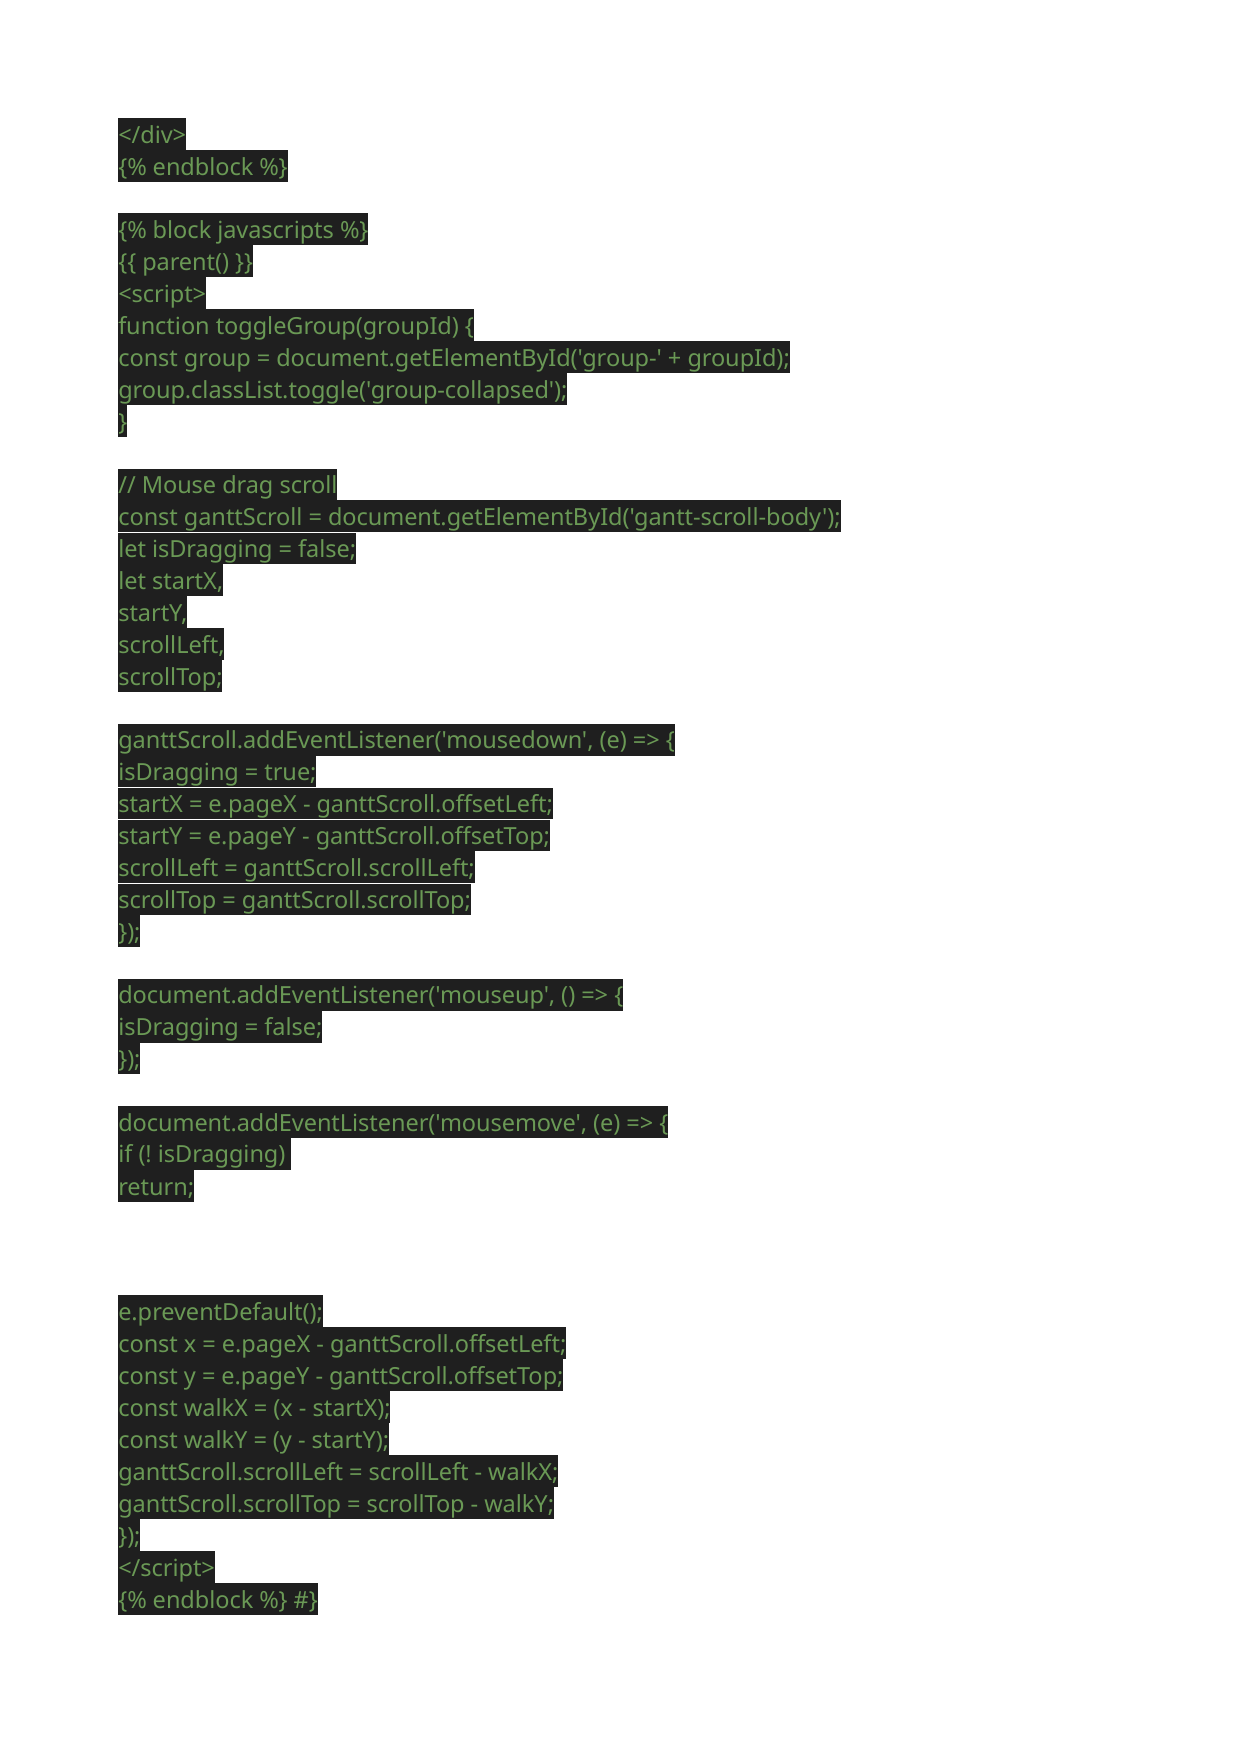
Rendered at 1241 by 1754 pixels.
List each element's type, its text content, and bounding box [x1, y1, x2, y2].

text ganttScroll.scrollTop = scrollTop - walkY; [118, 1487, 1122, 1519]
text startY, [118, 596, 1122, 628]
text const group = document.getElementById('group-' + groupId); [118, 341, 1122, 373]
text const y = e.pageY - ganttScroll.offsetTop; [118, 1359, 1122, 1391]
text startX = e.pageX - ganttScroll.offsetLeft; [118, 787, 1122, 819]
text group.classList.toggle('group-collapsed'); [118, 373, 1122, 405]
text }); [118, 915, 1122, 947]
text scrollLeft = ganttScroll.scrollLeft; [118, 851, 1122, 883]
text if (! isDragging) [118, 1138, 1122, 1170]
text scrollTop; [118, 660, 1122, 692]
text {% endblock %} [118, 150, 1122, 182]
text const x = e.pageX - ganttScroll.offsetLeft; [118, 1327, 1122, 1359]
text ganttScroll.scrollLeft = scrollLeft - walkX; [118, 1455, 1122, 1487]
text e.preventDefault(); [118, 1295, 1122, 1327]
text } [118, 405, 1122, 437]
text function toggleGroup(groupId) { [118, 309, 1122, 341]
text const walkY = (y - startY); [118, 1423, 1122, 1455]
text {% block javascripts %} [118, 213, 1122, 245]
text <script> [118, 277, 1122, 309]
text {{ parent() }} [118, 245, 1122, 277]
text {% endblock %} #} [118, 1583, 1122, 1615]
text startY = e.pageY - ganttScroll.offsetTop; [118, 819, 1122, 851]
text const walkX = (x - startX); [118, 1391, 1122, 1423]
text }); [118, 1043, 1122, 1074]
text isDragging = true; [118, 756, 1122, 787]
text return; [118, 1170, 1122, 1202]
text // Mouse drag scroll [118, 468, 1122, 500]
text </script> [118, 1551, 1122, 1583]
text document.addEventListener('mousemove', (e) => { [118, 1106, 1122, 1138]
text document.addEventListener('mouseup', () => { [118, 979, 1122, 1011]
text scrollTop = ganttScroll.scrollTop; [118, 883, 1122, 915]
text isDragging = false; [118, 1011, 1122, 1043]
text let startX, [118, 564, 1122, 596]
text scrollLeft, [118, 628, 1122, 660]
text let isDragging = false; [118, 532, 1122, 564]
text }); [118, 1519, 1122, 1551]
text const ganttScroll = document.getElementById('gantt-scroll-body'); [118, 500, 1122, 532]
text ganttScroll.addEventListener('mousedown', (e) => { [118, 723, 1122, 756]
text </div> [118, 118, 1122, 150]
